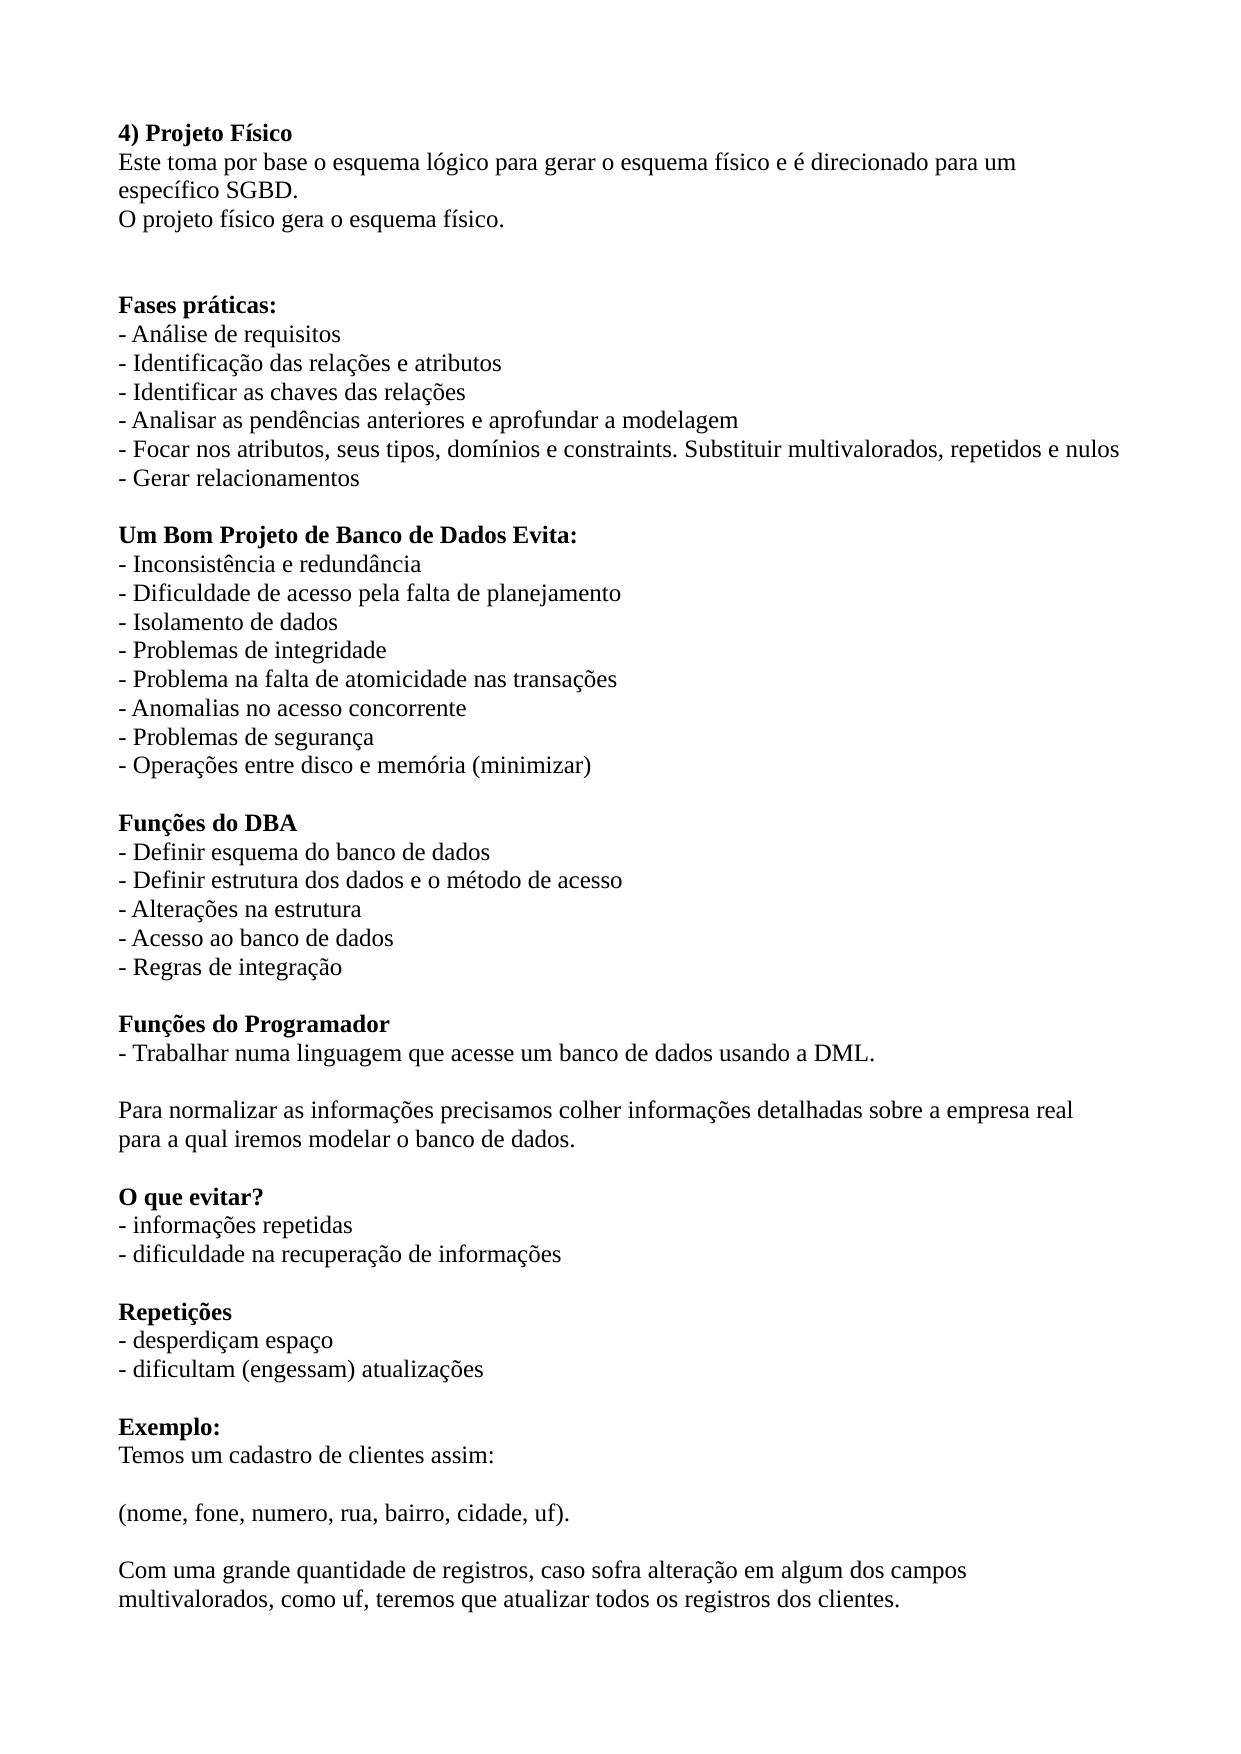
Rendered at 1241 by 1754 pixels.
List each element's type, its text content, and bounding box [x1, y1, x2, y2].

text Funções do DBA [118, 808, 1122, 837]
text - Problema na falta de atomicidade nas transações [118, 664, 1122, 693]
text Temos um cadastro de clientes assim: [118, 1441, 1122, 1469]
text - Definir estrutura dos dados e o método de acesso [118, 866, 1122, 894]
text (nome, fone, numero, rua, bairro, cidade, uf). [118, 1498, 1122, 1527]
text O que evitar? [118, 1182, 1122, 1211]
text 4) Projeto Físico [118, 118, 1122, 147]
text Um Bom Projeto de Banco de Dados Evita: [118, 521, 1122, 549]
text - Acesso ao banco de dados [118, 923, 1122, 952]
text - Dificuldade de acesso pela falta de planejamento [118, 578, 1122, 607]
text - dificuldade na recuperação de informações [118, 1239, 1122, 1268]
text - informações repetidas [118, 1211, 1122, 1239]
text - Definir esquema do banco de dados [118, 837, 1122, 866]
text - Gerar relacionamentos [118, 463, 1122, 492]
text - Anomalias no acesso concorrente [118, 693, 1122, 722]
text Fases práticas: [118, 291, 1122, 319]
text - Operações entre disco e memória (minimizar) [118, 751, 1122, 779]
text - Inconsistência e redundância [118, 549, 1122, 578]
text - Identificação das relações e atributos [118, 348, 1122, 377]
text - Análise de requisitos [118, 319, 1122, 348]
text - desperdiçam espaço [118, 1326, 1122, 1354]
text - Regras de integração [118, 952, 1122, 981]
text - Problemas de integridade [118, 636, 1122, 664]
text Com uma grande quantidade de registros, caso sofra alteração em algum dos campos multivalorados, como uf, teremos que atualizar todos os registros dos clientes. [118, 1556, 1122, 1613]
text Para normalizar as informações precisamos colher informações detalhadas sobre a empresa real para a qual iremos modelar o banco de dados. [118, 1096, 1122, 1153]
text - Analisar as pendências anteriores e aprofundar a modelagem [118, 406, 1122, 434]
text - Identificar as chaves das relações [118, 377, 1122, 406]
text - Problemas de segurança [118, 722, 1122, 751]
text - Isolamento de dados [118, 607, 1122, 636]
text Repetições [118, 1297, 1122, 1326]
text - Alterações na estrutura [118, 894, 1122, 923]
text Funções do Programador [118, 1009, 1122, 1038]
text Exemplo: [118, 1412, 1122, 1441]
text - Trabalhar numa linguagem que acesse um banco de dados usando a DML. [118, 1038, 1122, 1067]
text O projeto físico gera o esquema físico. [118, 204, 1122, 233]
text - Focar nos atributos, seus tipos, domínios e constraints. Substituir multivalorados, repetidos e nulos [118, 434, 1122, 463]
text Este toma por base o esquema lógico para gerar o esquema físico e é direcionado para um específico SGBD. [118, 147, 1122, 204]
text - dificultam (engessam) atualizações [118, 1354, 1122, 1383]
